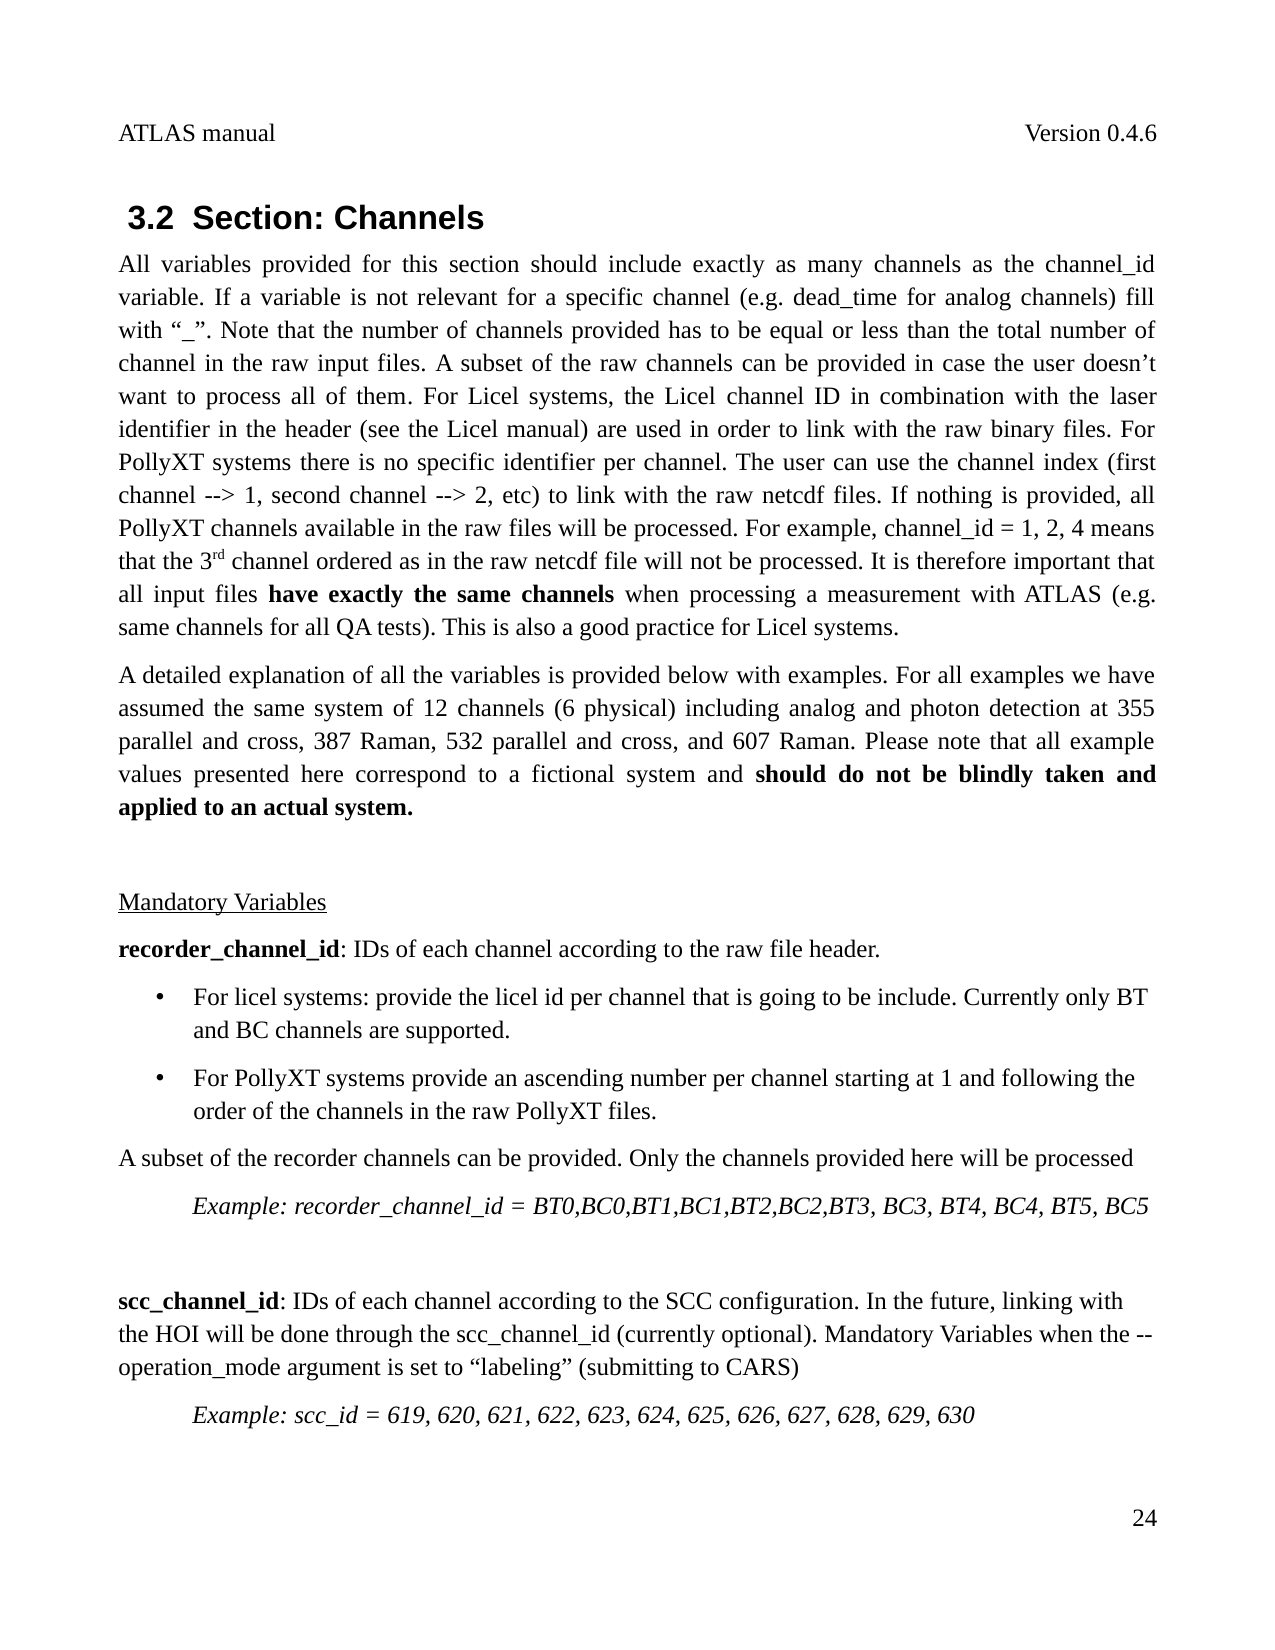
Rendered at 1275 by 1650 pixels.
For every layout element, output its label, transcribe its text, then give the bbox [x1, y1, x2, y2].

text Mandatory Variables [118, 887, 1157, 916]
text A detailed explanation of all the variables is provided below with examples. For all examples we have assumed the same system of 12 channels (6 physical) including analog and photon detection at 355 parallel and cross, 387 Raman, 532 parallel and cross, and 607 Raman. Please note that all example values presented here correspond to a fictional system and should do not be blindly taken and applied to an actual system. [118, 660, 1157, 821]
text recorder_channel_id: IDs of each channel according to the raw file header. [118, 934, 1157, 963]
subtitle Section: Channels [118, 198, 1157, 236]
text scc_channel_id: IDs of each channel according to the SCC configuration. In the future, linking with the HOI will be done through the scc_channel_id (currently optional). Mandatory Variables when the --operation_mode argument is set to “labeling” (submitting to CARS) [118, 1286, 1157, 1381]
text A subset of the recorder channels can be provided. Only the channels provided here will be processed [118, 1143, 1157, 1172]
list For licel systems: provide the licel id per channel that is going to be include. Currently only BT and BC channels are supported. [156, 982, 1157, 1044]
text All variables provided for this section should include exactly as many channels as the channel_id variable. If a variable is not relevant for a specific channel (e.g. dead_time for analog channels) fill with “_”. Note that the number of channels provided has to be equal or less than the total number of channel in the raw input files. A subset of the raw channels can be provided in case the user doesn’t want to process all of them. For Licel systems, the Licel channel ID in combination with the laser identifier in the header (see the Licel manual) are used in order to link with the raw binary files. For PollyXT systems there is no specific identifier per channel. The user can use the channel index (first channel --> 1, second channel --> 2, etc) to link with the raw netcdf files. If nothing is provided, all PollyXT channels available in the raw files will be processed. For example, channel_id = 1, 2, 4 means that the 3rd channel ordered as in the raw netcdf file will not be processed. It is therefore important that all input files have exactly the same channels when processing a measurement with ATLAS (e.g. same channels for all QA tests). This is also a good practice for Licel systems. [118, 249, 1157, 641]
text Example: recorder_channel_id = BT0,BC0,BT1,BC1,BT2,BC2,BT3, BC3, BT4, BC4, BT5, BC5 [118, 1191, 1157, 1220]
list For PollyXT systems provide an ascending number per channel starting at 1 and following the order of the channels in the raw PollyXT files. [156, 1063, 1157, 1124]
text Example: scc_id = 619, 620, 621, 622, 623, 624, 625, 626, 627, 628, 629, 630 [118, 1400, 1157, 1429]
